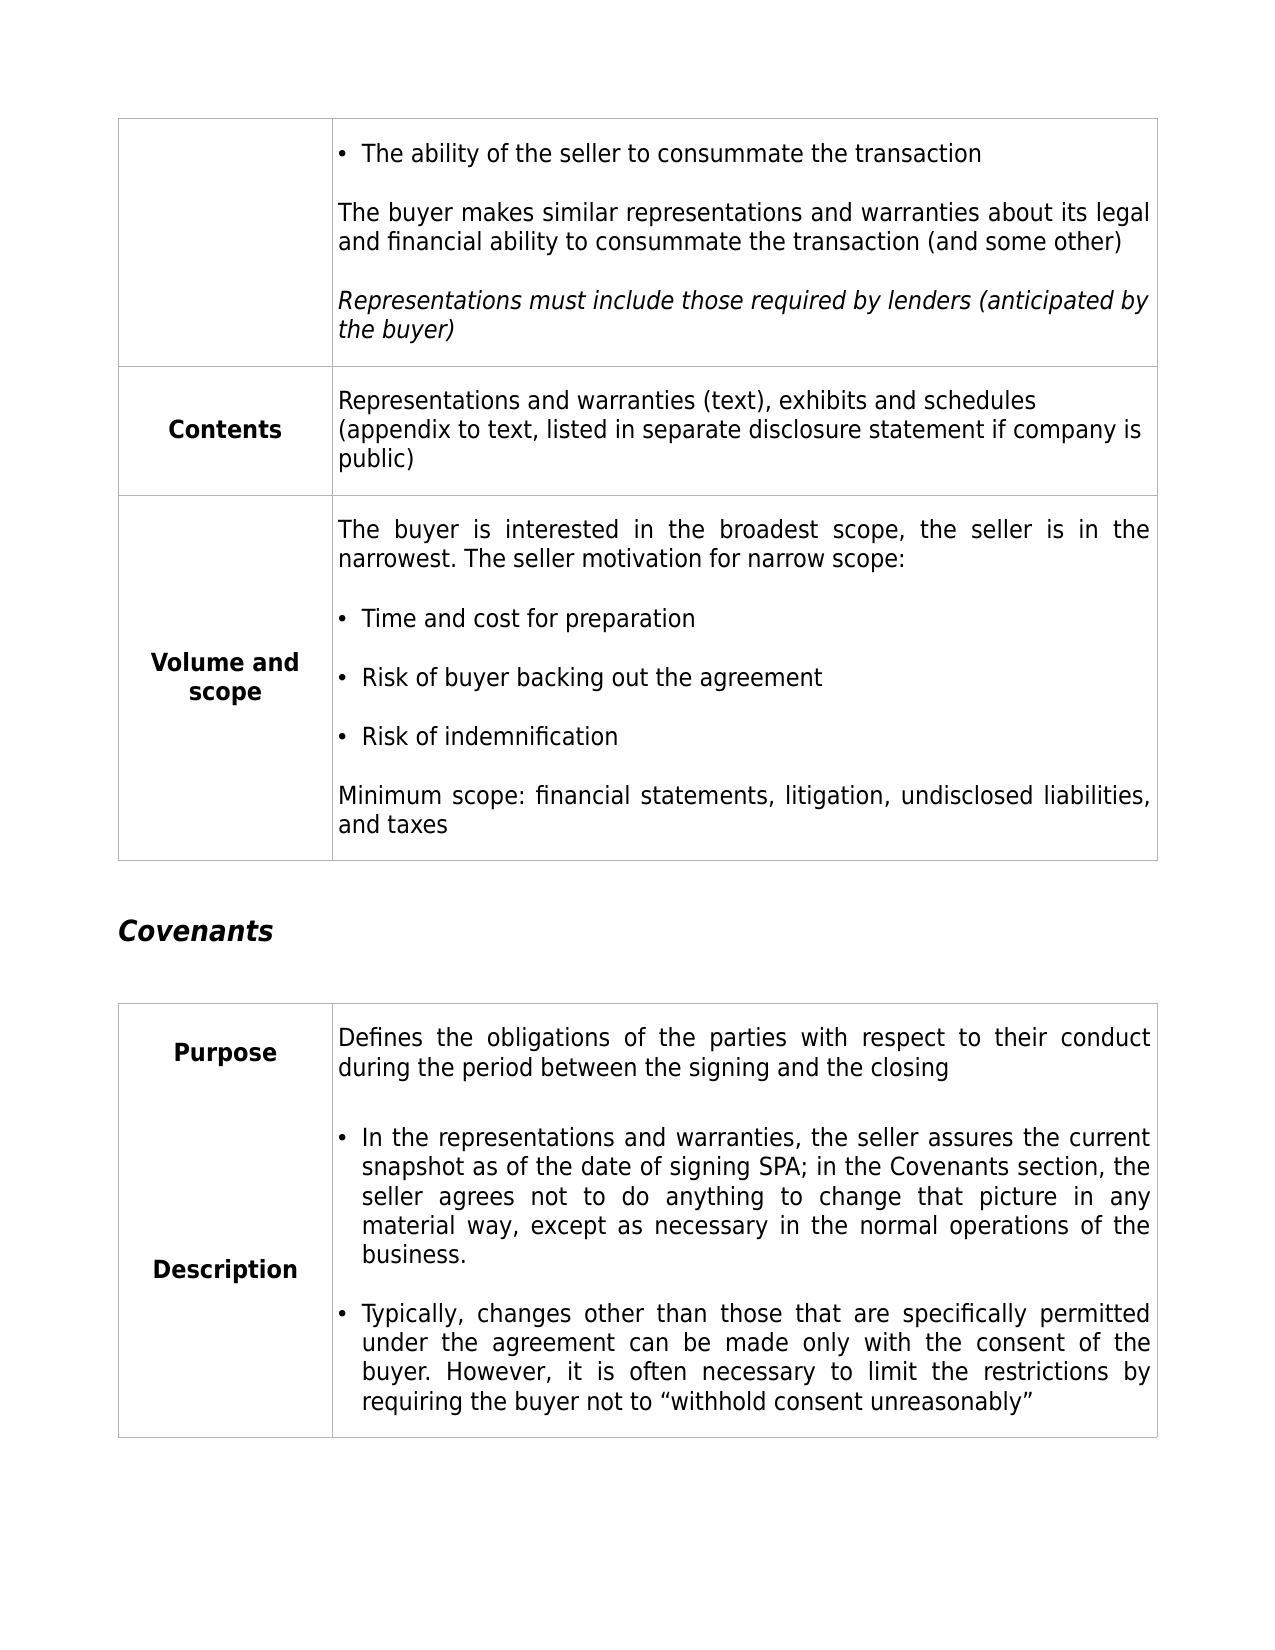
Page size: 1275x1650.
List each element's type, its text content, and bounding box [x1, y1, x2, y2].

table_cell Volume and scope [119, 496, 332, 860]
table_header [119, 119, 332, 366]
table_cell In the representations and warranties, the seller assures the current snapshot as of the date of signing SPA; in the Covenants section, the seller agrees not to do anything to change that picture in any material way, except as necessary in the normal operations of the business. Typically, changes other than those that are specifically permitted under the agreement can be made only with the consent of the buyer. However, it is often necessary to limit the restrictions by requiring the buyer not to “withhold consent unreasonably” [333, 1103, 1157, 1437]
table_header Purpose [119, 1004, 332, 1103]
table_header Defines the obligations of the parties with respect to their conduct during the period between the signing and the closing [333, 1004, 1157, 1103]
subtitle Covenants [118, 914, 1157, 948]
table_cell Contents [119, 367, 332, 494]
table_cell The buyer is interested in the broadest scope, the seller is in the narrowest. The seller motivation for narrow scope: Time and cost for preparation Risk of buyer backing out the agreement Risk of indemnification Minimum scope: financial statements, litigation, undisclosed liabilities, and taxes [333, 496, 1157, 860]
table_cell Description [119, 1103, 332, 1437]
table_header As of the date of the signing the Seller makes detailed statements about Legal and financial condition of the target The property to be conveyed and that the transaction will not have adverse effects upon the property to be conveyed The ability of the seller to consummate the transaction The buyer makes similar representations and warranties about its legal and financial ability to consummate the transaction (and some other) Representations must include those required by lenders (anticipated by the buyer) [333, 119, 1157, 366]
table_cell Representations and warranties (text), exhibits and schedules (appendix to text, listed in separate disclosure statement if company is public) [333, 367, 1157, 494]
